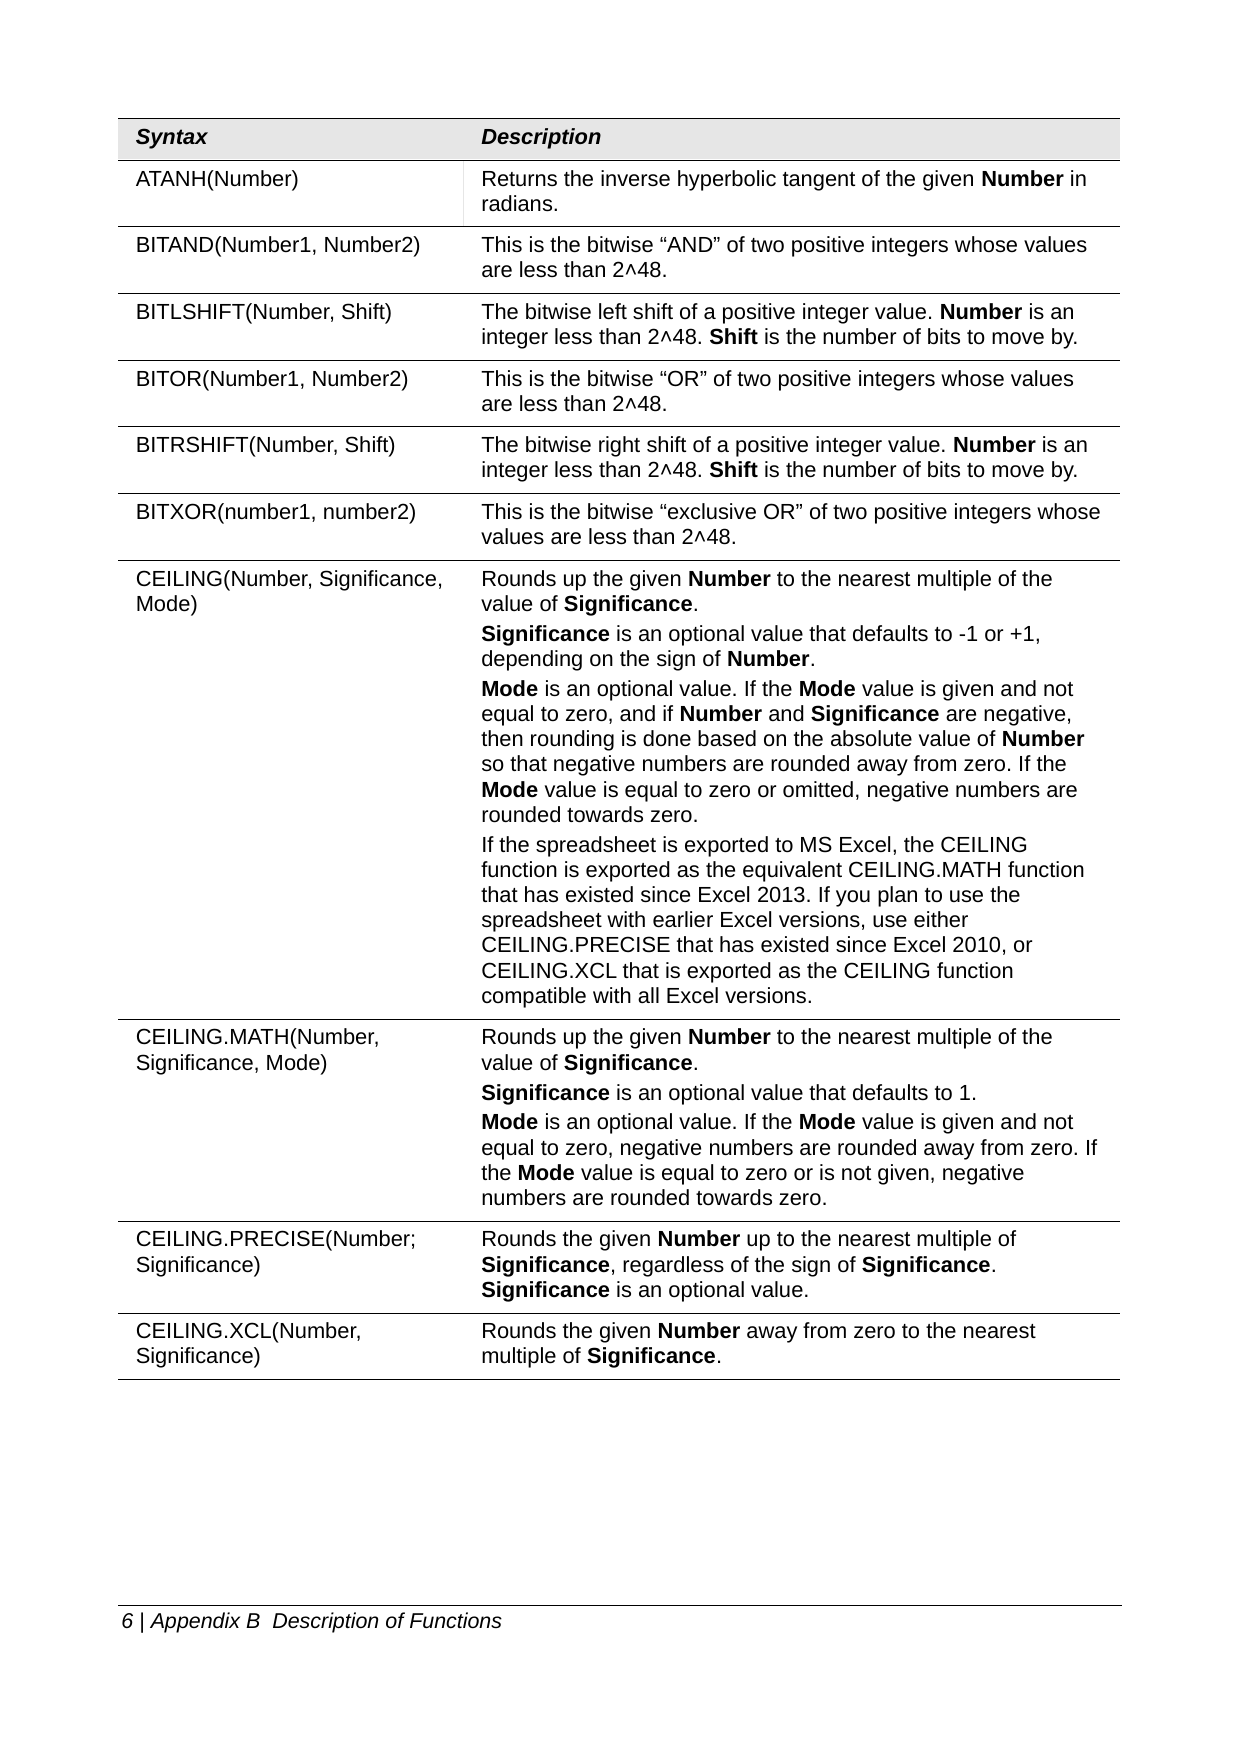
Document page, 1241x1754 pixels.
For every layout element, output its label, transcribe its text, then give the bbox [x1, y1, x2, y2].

table_cell BITXOR(number1, number2) [118, 494, 463, 559]
table_cell ATANH(Number) [118, 161, 463, 226]
table_cell This is the bitwise “exclusive OR” of two positive integers whose values are less than 2˄48. [464, 494, 1120, 559]
table_cell Returns the inverse hyperbolic tangent of the given Number in radians. [464, 161, 1120, 226]
table_cell Rounds up the given Number to the nearest multiple of the value of Significance. Significance is an optional value that defaults to 1. Mode is an optional value. If the Mode value is given and not equal to zero, negative numbers are rounded away from zero. If the Mode value is equal to zero or is not given, negative numbers are rounded towards zero. [464, 1020, 1120, 1221]
table_cell BITRSHIFT(Number, Shift) [118, 427, 463, 493]
table_header Description [464, 119, 1120, 159]
table_cell CEILING.XCL(Number, Significance) [118, 1314, 463, 1379]
table_cell Rounds the given Number up to the nearest multiple of Significance, regardless of the sign of Significance. Significance is an optional value. [464, 1222, 1120, 1312]
table_cell BITLSHIFT(Number, Shift) [118, 294, 463, 359]
table_cell The bitwise left shift of a positive integer value. Number is an integer less than 2˄48. Shift is the number of bits to move by. [464, 294, 1120, 359]
table_cell BITAND(Number1, Number2) [118, 227, 463, 293]
table_cell This is the bitwise “OR” of two positive integers whose values are less than 2˄48. [464, 361, 1120, 426]
table_cell CEILING.PRECISE(Number; Significance) [118, 1222, 463, 1312]
table_cell This is the bitwise “AND” of two positive integers whose values are less than 2˄48. [464, 227, 1120, 293]
table_header Syntax [118, 119, 463, 159]
table_cell BITOR(Number1, Number2) [118, 361, 463, 426]
table_cell CEILING(Number, Significance, Mode) [118, 561, 463, 1018]
table_cell Rounds up the given Number to the nearest multiple of the value of Significance. Significance is an optional value that defaults to -1 or +1, depending on the sign of Number. Mode is an optional value. If the Mode value is given and not equal to zero, and if Number and Significance are negative, then rounding is done based on the absolute value of Number so that negative numbers are rounded away from zero. If the Mode value is equal to zero or omitted, negative numbers are rounded towards zero. If the spreadsheet is exported to MS Excel, the CEILING function is exported as the equivalent CEILING.MATH function that has existed since Excel 2013. If you plan to use the spreadsheet with earlier Excel versions, use either CEILING.PRECISE that has existed since Excel 2010, or CEILING.XCL that is exported as the CEILING function compatible with all Excel versions. [464, 561, 1120, 1018]
table_cell Rounds the given Number away from zero to the nearest multiple of Significance. [464, 1314, 1120, 1379]
table_cell The bitwise right shift of a positive integer value. Number is an integer less than 2˄48. Shift is the number of bits to move by. [464, 427, 1120, 493]
table_cell CEILING.MATH(Number, Significance, Mode) [118, 1020, 463, 1221]
